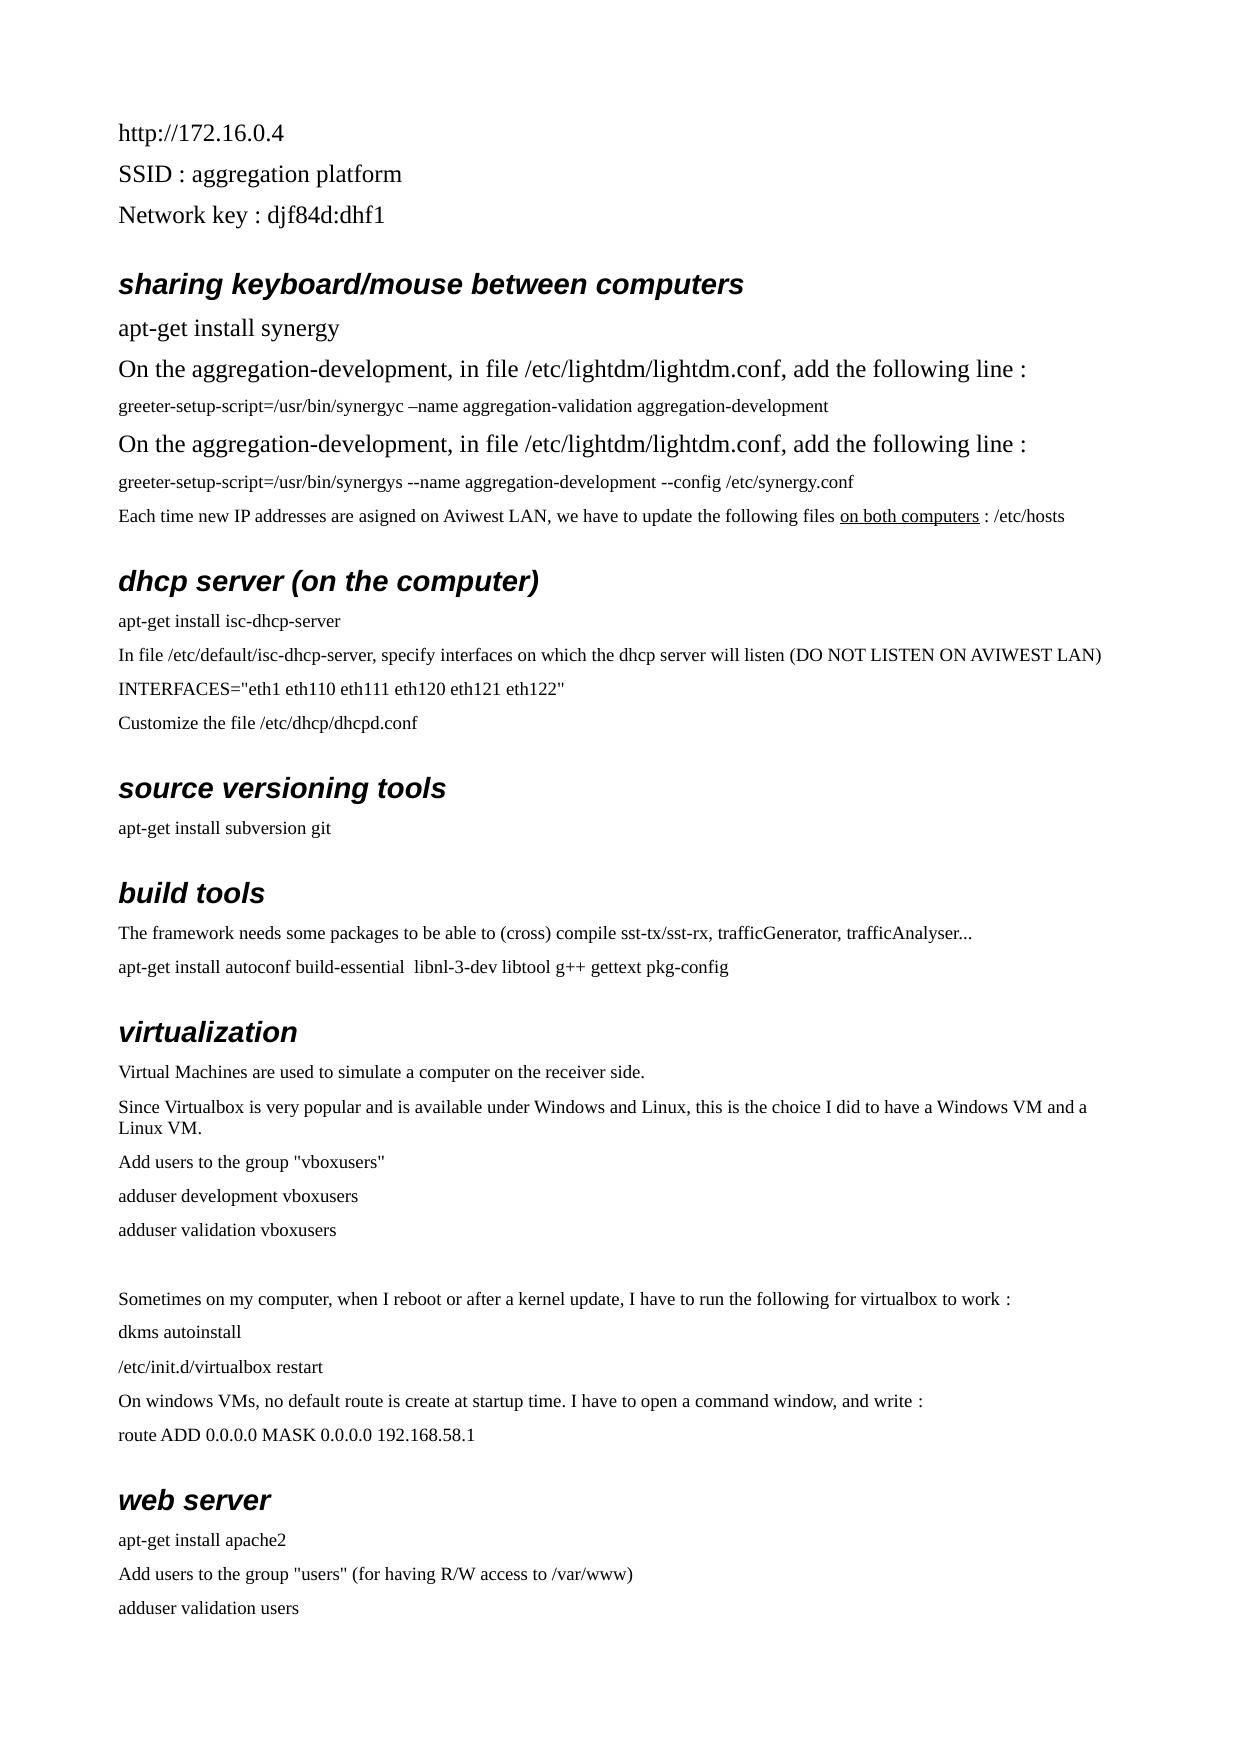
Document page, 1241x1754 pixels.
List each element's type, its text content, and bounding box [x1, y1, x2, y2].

text adduser development vboxusers [118, 1185, 1122, 1207]
subtitle dhcp server (on the computer) [118, 564, 1122, 597]
text Each time new IP addresses are asigned on Aviwest LAN, we have to update the following files on both computers : /etc/hosts [118, 505, 1122, 526]
text On windows VMs, no default route is create at startup time. I have to open a command window, and write : [118, 1389, 1122, 1411]
subtitle virtualization [118, 1015, 1122, 1049]
text dkms autoinstall [118, 1321, 1122, 1343]
text On the aggregation-development, in file /etc/lightdm/lightdm.conf, add the following line : [118, 354, 1122, 383]
text Customize the file /etc/dhcp/dhcpd.conf [118, 712, 1122, 734]
subtitle sharing keyboard/mouse between computers [118, 267, 1122, 300]
text Add users to the group "users" (for having R/W access to /var/www) [118, 1563, 1122, 1584]
text apt-get install apache2 [118, 1529, 1122, 1550]
text apt-get install synergy [118, 313, 1122, 342]
text Virtual Machines are used to simulate a computer on the receiver side. [118, 1061, 1122, 1083]
text /etc/init.d/virtualbox restart [118, 1356, 1122, 1377]
subtitle source versioning tools [118, 771, 1122, 805]
text http://172.16.0.4 [118, 118, 1122, 147]
text greeter-setup-script=/usr/bin/synergyc –name aggregation-validation aggregation-development [118, 395, 1122, 417]
text adduser validation vboxusers [118, 1219, 1122, 1241]
text Network key : djf84d:dhf1 [118, 201, 1122, 229]
text SSID : aggregation platform [118, 159, 1122, 188]
text apt-get install autoconf build-essential libnl-3-dev libtool g++ gettext pkg-config [118, 956, 1122, 978]
text Add users to the group "vboxusers" [118, 1151, 1122, 1173]
text Sometimes on my computer, when I reboot or after a kernel update, I have to run the following for virtualbox to work : [118, 1287, 1122, 1309]
text apt-get install isc-dhcp-server [118, 610, 1122, 631]
text On the aggregation-development, in file /etc/lightdm/lightdm.conf, add the following line : [118, 429, 1122, 458]
text route ADD 0.0.0.0 MASK 0.0.0.0 192.168.58.1 [118, 1424, 1122, 1445]
text apt-get install subversion git [118, 817, 1122, 839]
text adduser validation users [118, 1597, 1122, 1618]
text In file /etc/default/isc-dhcp-server, specify interfaces on which the dhcp server will listen (DO NOT LISTEN ON AVIWEST LAN) [118, 644, 1122, 666]
subtitle build tools [118, 876, 1122, 910]
text INTERFACES="eth1 eth110 eth111 eth120 eth121 eth122" [118, 678, 1122, 699]
text greeter-setup-script=/usr/bin/synergys --name aggregation-development --config /etc/synergy.conf [118, 471, 1122, 492]
text Since Virtualbox is very popular and is available under Windows and Linux, this is the choice I did to have a Windows VM and a Linux VM. [118, 1096, 1122, 1139]
text The framework needs some packages to be able to (cross) compile sst-tx/sst-rx, trafficGenerator, trafficAnalyser... [118, 922, 1122, 944]
subtitle web server [118, 1483, 1122, 1516]
